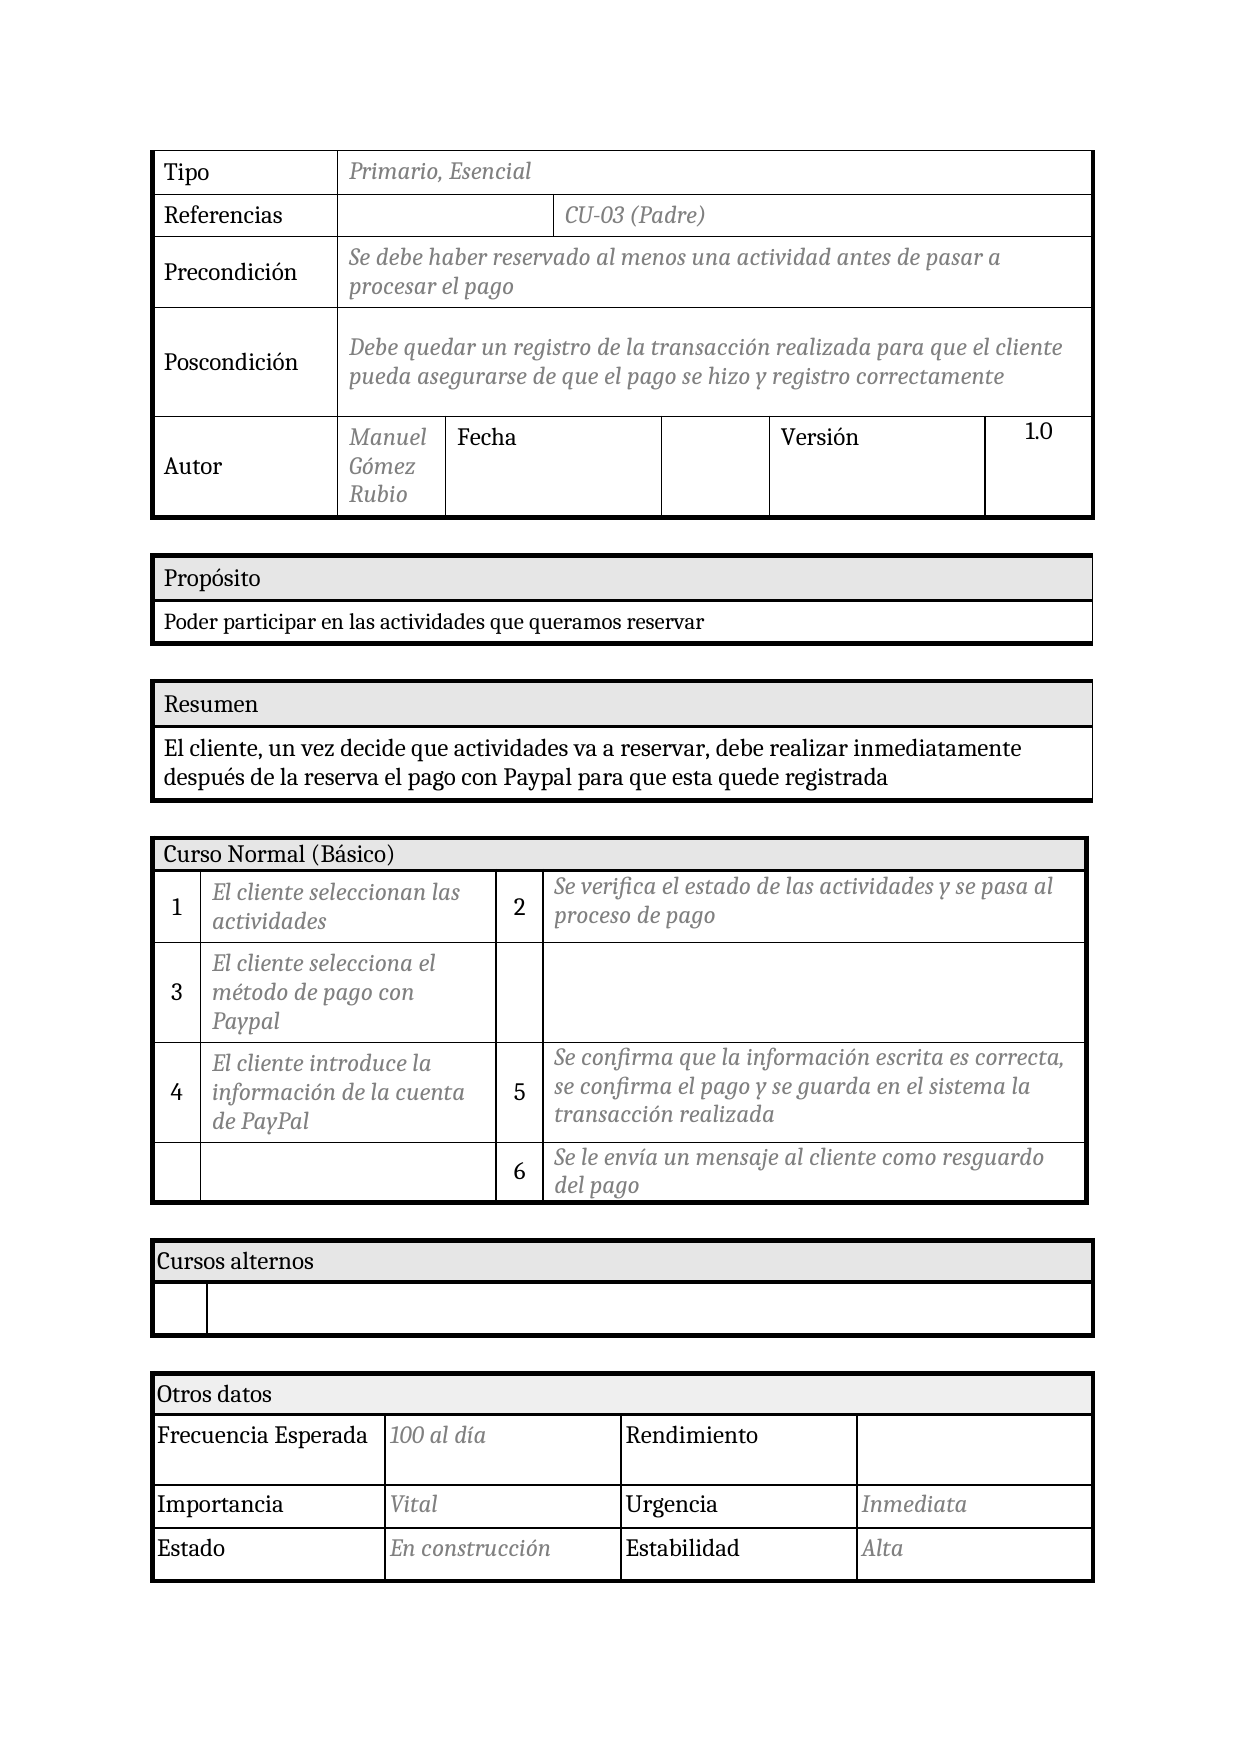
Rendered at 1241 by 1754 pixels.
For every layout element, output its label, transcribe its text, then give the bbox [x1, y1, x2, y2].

table_cell [497, 943, 542, 1042]
table_cell El cliente seleccionan las actividades [201, 872, 495, 942]
table_cell Se confirma que la información escrita es correcta, se confirma el pago y se guarda en el sistema la transacción realizada [544, 1043, 1084, 1142]
table_cell Primario, Esencial [338, 151, 1091, 194]
table_cell 6 [497, 1143, 542, 1200]
table_cell Versión [770, 417, 984, 515]
table_header Otros datos [155, 1376, 1091, 1413]
table_cell Poder participar en las actividades que queramos reservar [155, 602, 1092, 641]
table_cell Alta [858, 1529, 1091, 1579]
table_cell Debe quedar un registro de la transacción realizada para que el cliente pueda asegurarse de que el pago se hizo y registro correctamente [338, 308, 1091, 416]
table_cell Frecuencia Esperada [155, 1416, 384, 1483]
table_cell 100 al día [386, 1416, 620, 1483]
table_cell Rendimiento [622, 1416, 856, 1483]
table_cell CU-03 (Padre) [554, 195, 1091, 236]
table_cell Importancia [155, 1486, 384, 1527]
table_cell [544, 943, 1084, 1042]
table_cell [858, 1416, 1091, 1483]
table_header Resumen [155, 683, 1092, 725]
table_cell Se debe haber reservado al menos una actividad antes de pasar a procesar el pago [338, 237, 1091, 307]
table_cell Urgencia [622, 1486, 856, 1527]
table_cell Se verifica el estado de las actividades y se pasa al proceso de pago [544, 872, 1084, 942]
table_cell Autor [155, 417, 337, 515]
table_cell Referencias [155, 195, 337, 236]
table_cell 1 [155, 872, 200, 942]
table_cell Poscondición [155, 308, 337, 416]
table_cell [662, 417, 769, 515]
table_cell [155, 1284, 206, 1333]
table_cell Inmediata [858, 1486, 1091, 1527]
table_cell En construcción [386, 1529, 620, 1579]
table_header Propósito [155, 558, 1092, 599]
table_cell 4 [155, 1043, 200, 1142]
table_cell Estado [155, 1529, 384, 1579]
table_header Cursos alternos [155, 1243, 1091, 1280]
table_cell El cliente, un vez decide que actividades va a reservar, debe realizar inmediatamente después de la reserva el pago con Paypal para que esta quede registrada [155, 728, 1092, 798]
table_header Curso Normal (Básico) [155, 840, 1084, 869]
table_cell [201, 1143, 495, 1200]
table_cell 5 [497, 1043, 542, 1142]
table_cell Vital [386, 1486, 620, 1527]
table_cell Fecha [446, 417, 661, 515]
table_cell Se le envía un mensaje al cliente como resguardo del pago [544, 1143, 1084, 1200]
table_cell El cliente selecciona el método de pago con Paypal [201, 943, 495, 1042]
table_cell Estabilidad [622, 1529, 856, 1579]
table_cell 2 [497, 872, 542, 942]
table_cell Precondición [155, 237, 337, 307]
table_cell Tipo [155, 151, 337, 194]
table_cell Manuel Gómez Rubio [338, 417, 445, 515]
table_cell [338, 195, 553, 236]
table_cell [208, 1284, 1091, 1333]
table_cell 3 [155, 943, 200, 1042]
table_cell [155, 1143, 200, 1200]
table_cell El cliente introduce la información de la cuenta de PayPal [201, 1043, 495, 1142]
table_cell 1.0 [986, 417, 1091, 515]
